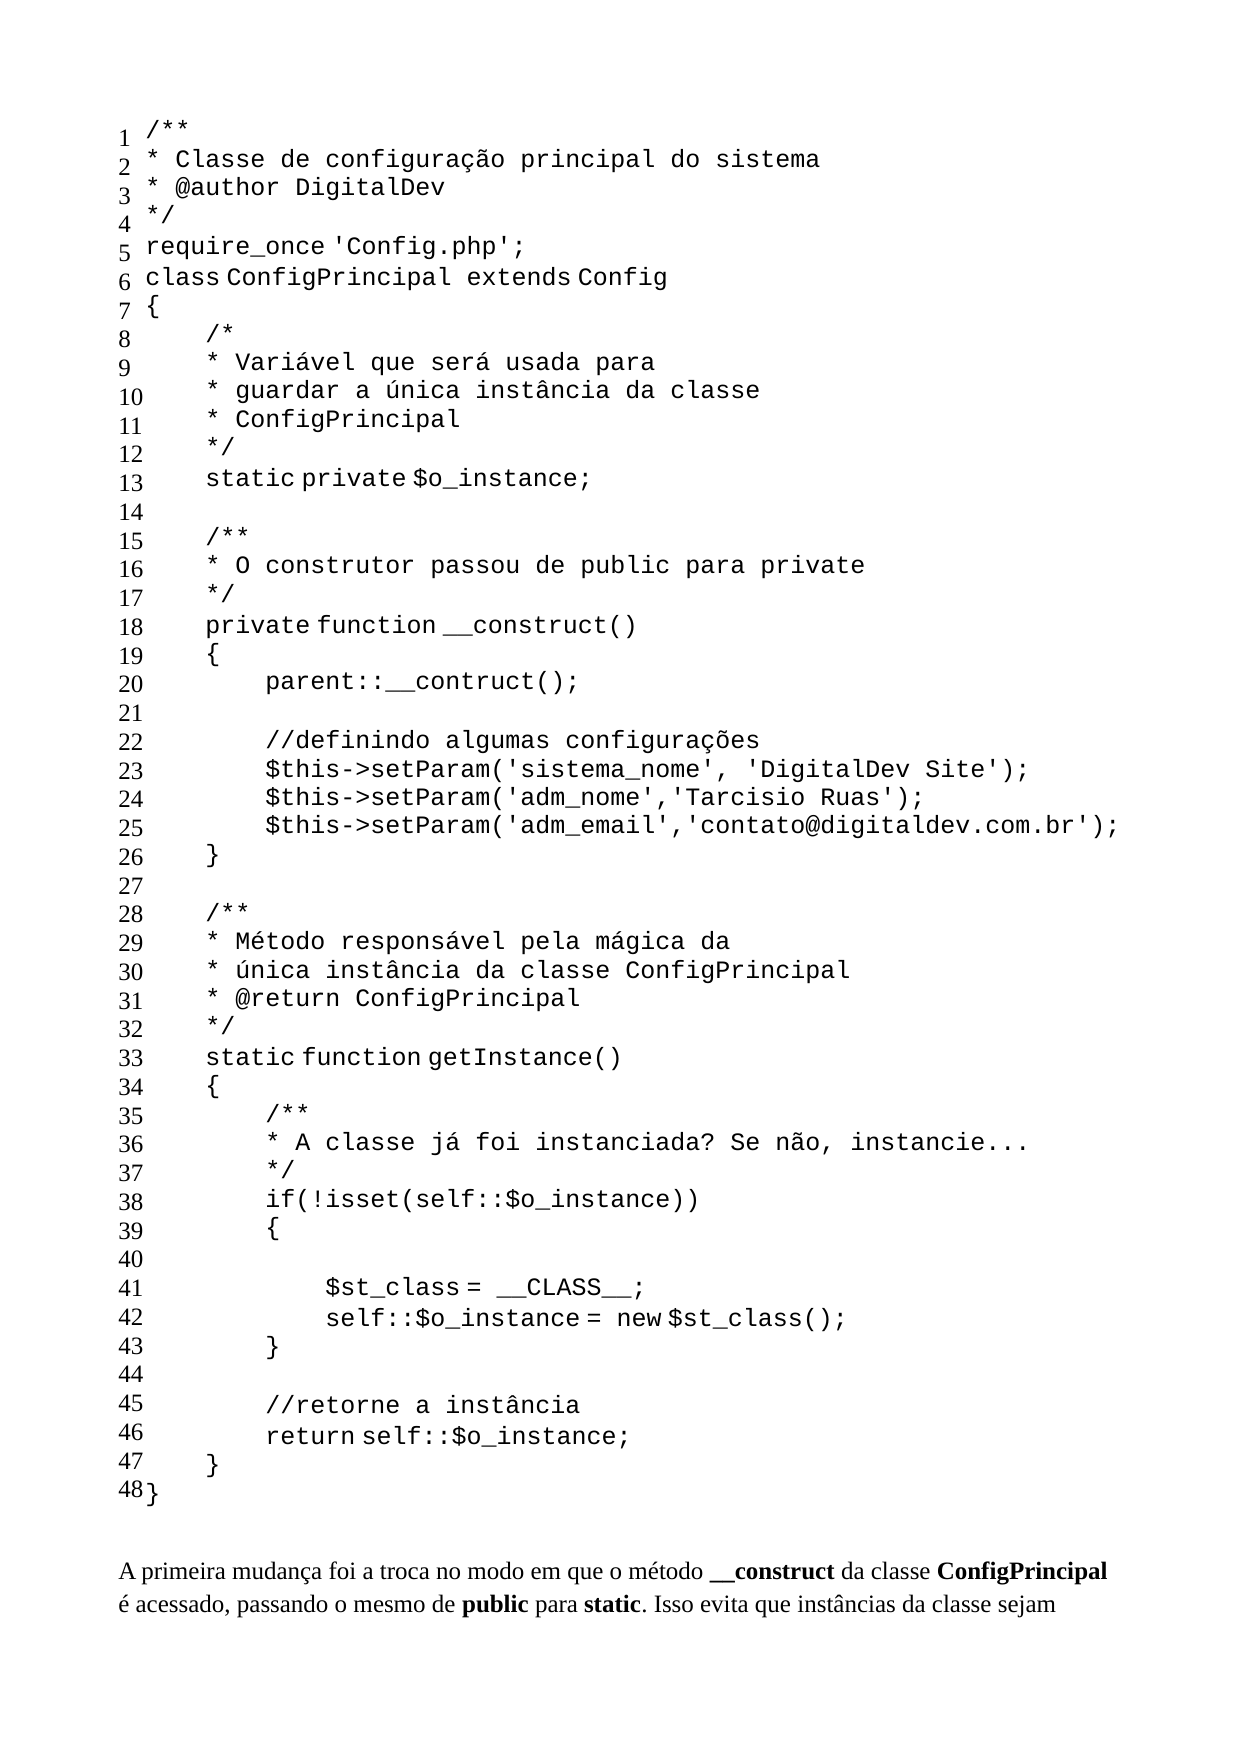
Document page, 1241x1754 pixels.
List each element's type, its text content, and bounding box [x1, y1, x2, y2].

text A primeira mudança foi a troca no modo em que o método __construct da classe ConfigPrincipal é acessado, passando o mesmo de public para static. Isso evita que instâncias da classe sejam [118, 1556, 1122, 1618]
table_header /** * Classe de configuração principal do sistema * @author DigitalDev */ require_once 'Config.php'; class ConfigPrincipal extends Config { /* * Variável que será usada para * guardar a única instância da classe * ConfigPrincipal */ static private $o_instance; /** * O construtor passou de public para private */ private function __construct() { parent::__contruct(); //definindo algumas configurações $this->setParam('sistema_nome', 'DigitalDev Site'); $this->setParam('adm_nome','Tarcisio Ruas'); $this->setParam('adm_email','contato@digitaldev.com.br'); } /** * Método responsável pela mágica da * única instância da classe ConfigPrincipal * @return ConfigPrincipal */ static function getInstance() { /** * A classe já foi instanciada? Se não, instancie... */ if(!isset(self::$o_instance)) { $st_class = __CLASS__; self::$o_instance = new $st_class(); } //retorne a instância return self::$o_instance; } } [145, 118, 1122, 1508]
table_header 1 2 3 4 5 6 7 8 9 10 11 12 13 14 15 16 17 18 19 20 21 22 23 24 25 26 27 28 29 30 31 32 33 34 35 36 37 38 39 40 41 42 43 44 45 46 47 48 [118, 118, 145, 1508]
